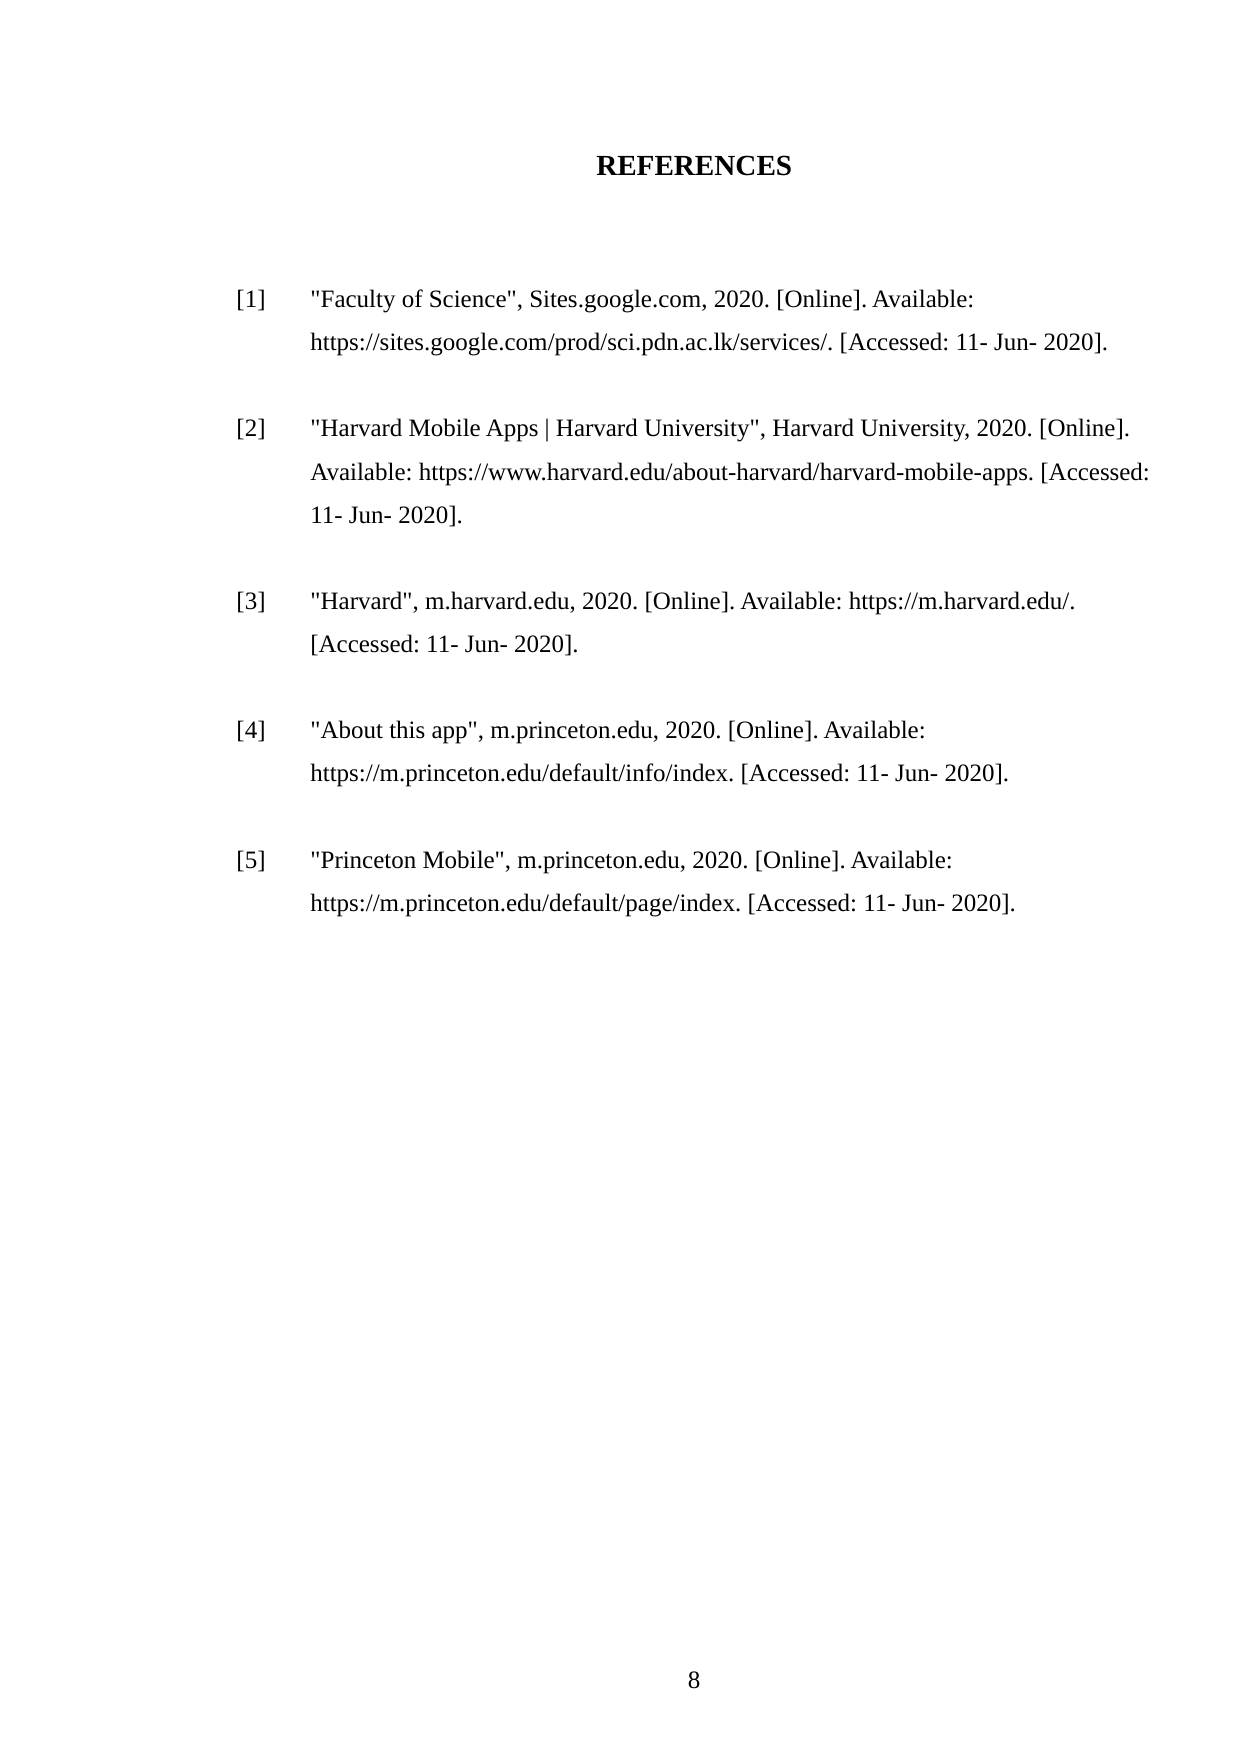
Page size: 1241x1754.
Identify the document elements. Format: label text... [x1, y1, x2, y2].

text [1] "Faculty of Science", Sites.google.com, 2020. [Online]. Available: https://sites.google.com/prod/sci.pdn.ac.lk/services/. [Accessed: 11- Jun- 2020]. [236, 284, 1152, 356]
text REFERENCES [236, 148, 1152, 181]
text [4] "About this app", m.princeton.edu, 2020. [Online]. Available: https://m.princeton.edu/default/info/index. [Accessed: 11- Jun- 2020]. [236, 715, 1152, 787]
text [3] "Harvard", m.harvard.edu, 2020. [Online]. Available: https://m.harvard.edu/. [Accessed: 11- Jun- 2020]. [236, 586, 1152, 658]
text [5] "Princeton Mobile", m.princeton.edu, 2020. [Online]. Available: https://m.princeton.edu/default/page/index. [Accessed: 11- Jun- 2020]. [236, 845, 1152, 917]
text [2] "Harvard Mobile Apps | Harvard University", Harvard University, 2020. [Online]. Available: https://www.harvard.edu/about-harvard/harvard-mobile-apps. [Accessed: 11- Jun- 2020]. [236, 413, 1152, 528]
